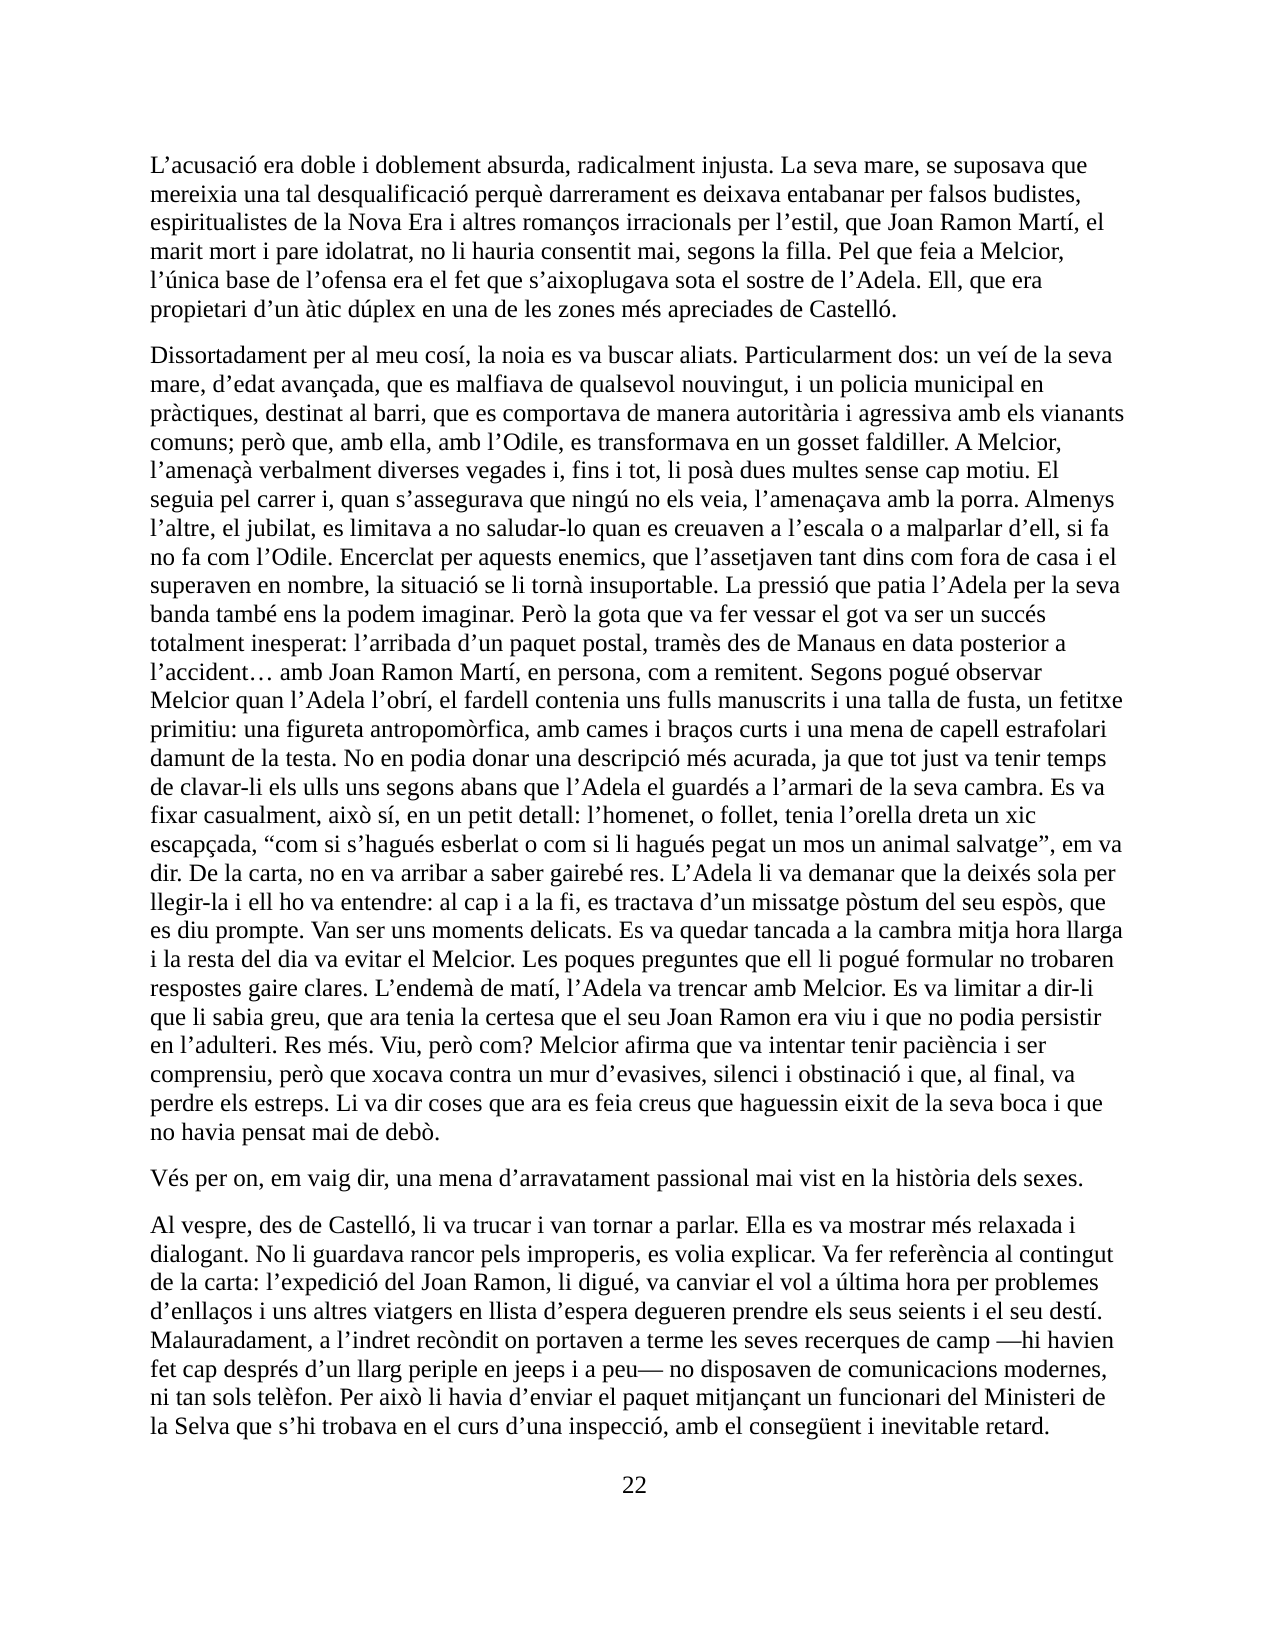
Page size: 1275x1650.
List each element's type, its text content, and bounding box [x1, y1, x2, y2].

text Al vespre, des de Castelló, li va trucar i van tornar a parlar. Ella es va mostrar més relaxada i dialogant. No li guardava rancor pels improperis, es volia explicar. Va fer referència al contingut de la carta: l’expedició del Joan Ramon, li digué, va canviar el vol a última hora per problemes d’enllaços i uns altres viatgers en llista d’espera degueren prendre els seus seients i el seu destí. Malauradament, a l’indret recòndit on portaven a terme les seves recerques de camp —hi havien fet cap després d’un llarg periple en jeeps i a peu— no disposaven de comunicacions modernes, ni tan sols telèfon. Per això li havia d’enviar el paquet mitjançant un funcionari del Ministeri de la Selva que s’hi trobava en el curs d’una inspecció, amb el consegüent i inevitable retard. [150, 1210, 1125, 1440]
text Vés per on, em vaig dir, una mena d’arravatament passional mai vist en la història dels sexes. [150, 1163, 1125, 1192]
text Dissortadament per al meu cosí, la noia es va buscar aliats. Particularment dos: un veí de la seva mare, d’edat avançada, que es malfiava de qualsevol nouvingut, i un policia municipal en pràctiques, destinat al barri, que es comportava de manera autoritària i agressiva amb els vianants comuns; però que, amb ella, amb l’Odile, es transformava en un gosset faldiller. A Melcior, l’amenaçà verbalment diverses vegades i, fins i tot, li posà dues multes sense cap motiu. El seguia pel carrer i, quan s’assegurava que ningú no els veia, l’amenaçava amb la porra. Almenys l’altre, el jubilat, es limitava a no saludar-lo quan es creuaven a l’escala o a malparlar d’ell, si fa no fa com l’Odile. Encerclat per aquests enemics, que l’assetjaven tant dins com fora de casa i el superaven en nombre, la situació se li tornà insuportable. La pressió que patia l’Adela per la seva banda també ens la podem imaginar. Però la gota que va fer vessar el got va ser un succés totalment inesperat: l’arribada d’un paquet postal, tramès des de Manaus en data posterior a l’accident… amb Joan Ramon Martí, en persona, com a remitent. Segons pogué observar Melcior quan l’Adela l’obrí, el fardell contenia uns fulls manuscrits i una talla de fusta, un fetitxe primitiu: una figureta antropomòrfica, amb cames i braços curts i una mena de capell estrafolari damunt de la testa. No en podia donar una descripció més acurada, ja que tot just va tenir temps de clavar-li els ulls uns segons abans que l’Adela el guardés a l’armari de la seva cambra. Es va fixar casualment, això sí, en un petit detall: l’homenet, o follet, tenia l’orella dreta un xic escapçada, “com si s’hagués esberlat o com si li hagués pegat un mos un animal salvatge”, em va dir. De la carta, no en va arribar a saber gairebé res. L’Adela li va demanar que la deixés sola per llegir-la i ell ho va entendre: al cap i a la fi, es tractava d’un missatge pòstum del seu espòs, que es diu prompte. Van ser uns moments delicats. Es va quedar tancada a la cambra mitja hora llarga i la resta del dia va evitar el Melcior. Les poques preguntes que ell li pogué formular no trobaren respostes gaire clares. L’endemà de matí, l’Adela va trencar amb Melcior. Es va limitar a dir-li que li sabia greu, que ara tenia la certesa que el seu Joan Ramon era viu i que no podia persistir en l’adulteri. Res més. Viu, però com? Melcior afirma que va intentar tenir paciència i ser comprensiu, però que xocava contra un mur d’evasives, silenci i obstinació i que, al final, va perdre els estreps. Li va dir coses que ara es feia creus que haguessin eixit de la seva boca i que no havia pensat mai de debò. [150, 340, 1125, 1145]
text L’acusació era doble i doblement absurda, radicalment injusta. La seva mare, se suposava que mereixia una tal desqualificació perquè darrerament es deixava entabanar per falsos budistes, espiritualistes de la Nova Era i altres romanços irracionals per l’estil, que Joan Ramon Martí, el marit mort i pare idolatrat, no li hauria consentit mai, segons la filla. Pel que feia a Melcior, l’única base de l’ofensa era el fet que s’aixoplugava sota el sostre de l’Adela. Ell, que era propietari d’un àtic dúplex en una de les zones més apreciades de Castelló. [150, 150, 1125, 322]
